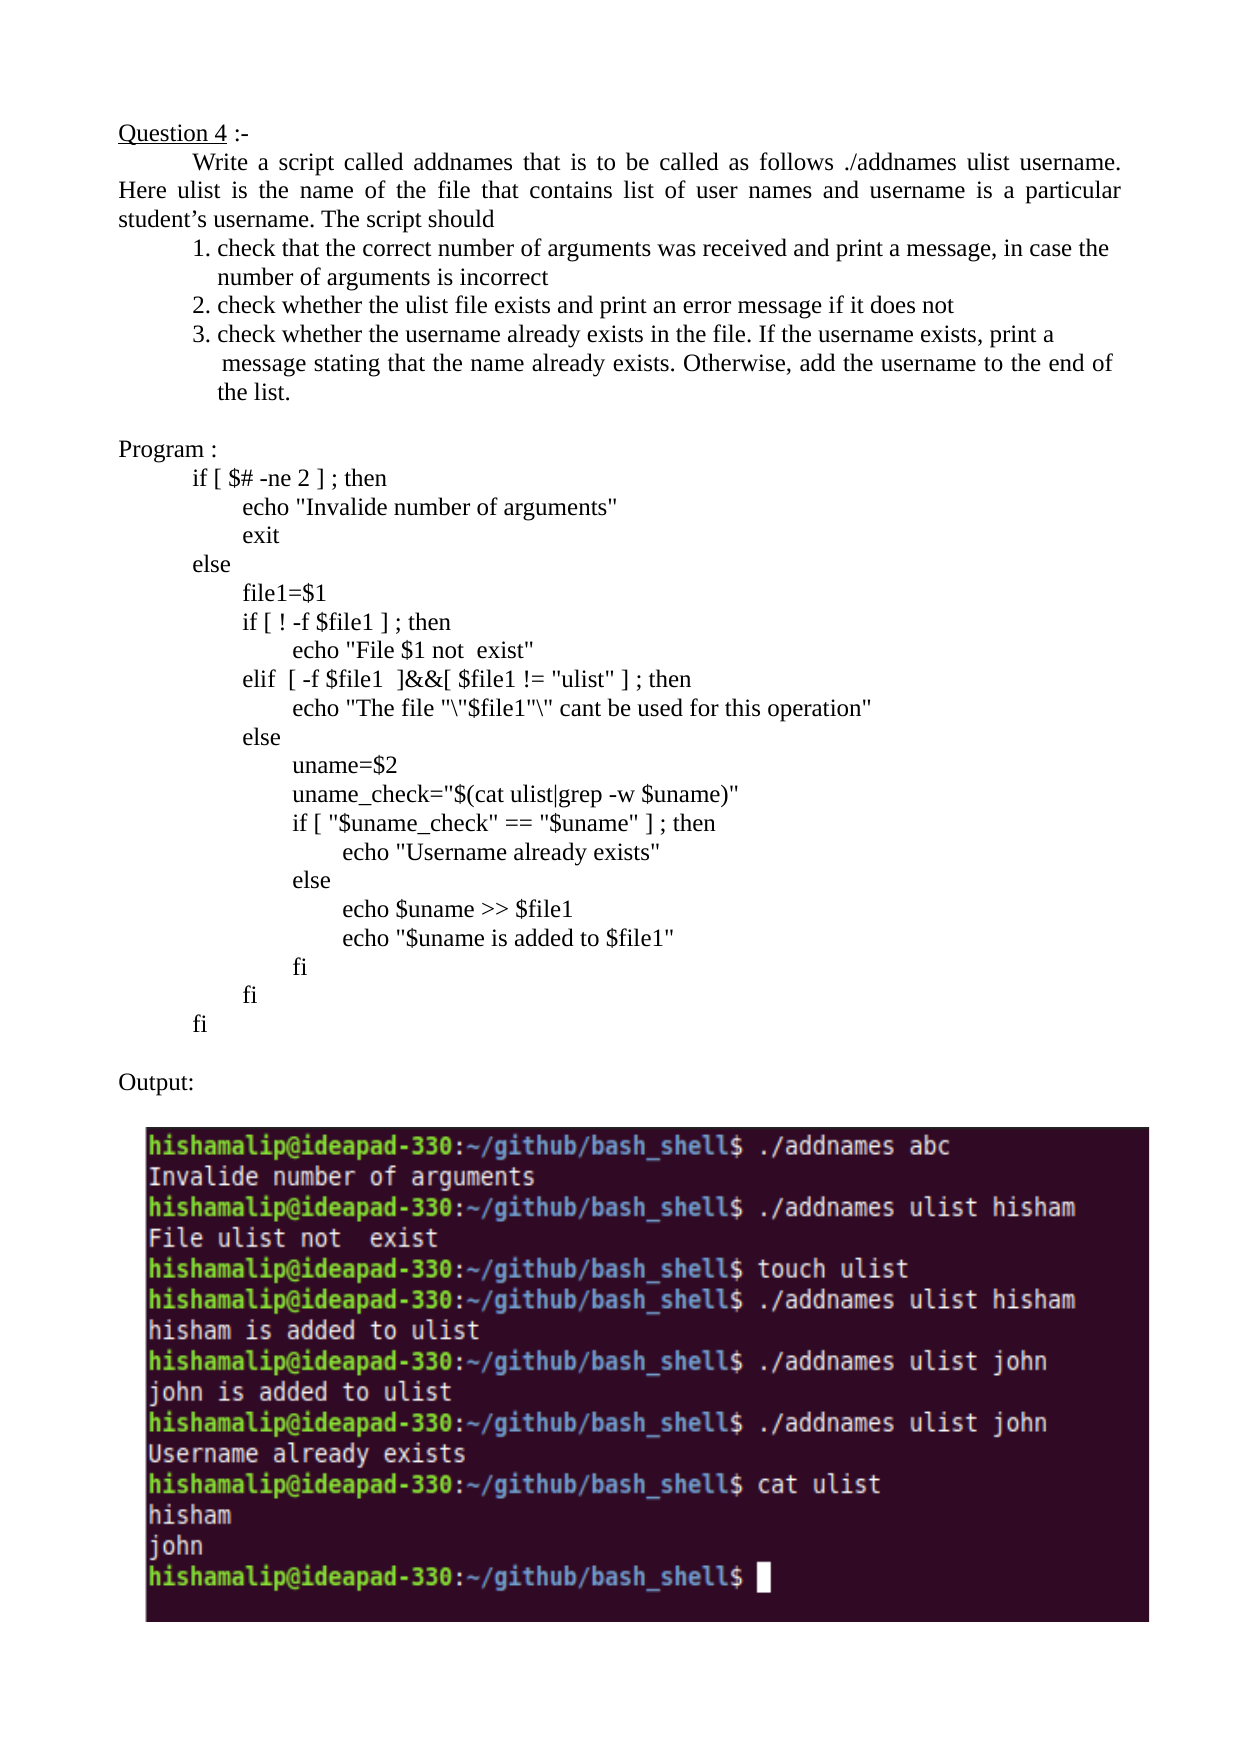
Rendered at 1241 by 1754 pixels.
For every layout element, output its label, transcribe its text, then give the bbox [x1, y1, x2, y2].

text if [ "$uname_check" == "$uname" ] ; then [118, 808, 1122, 837]
text echo "The file "\"$file1"\" cant be used for this operation" [118, 693, 1122, 722]
text Program : [118, 434, 1122, 463]
text uname_check="$(cat ulist|grep -w $uname)" [118, 779, 1122, 808]
text if [ $# -ne 2 ] ; then [118, 463, 1122, 492]
text Write a script called addnames that is to be called as follows ./addnames ulist username. Here ulist is the name of the file that contains list of user names and username is a particular student’s username. The script should [118, 147, 1122, 233]
text echo "File $1 not exist" [118, 636, 1122, 664]
text exit [118, 521, 1122, 549]
text 3. check whether the username already exists in the file. If the username exists, print a message stating that the name already exists. Otherwise, add the username to the end of the list. [118, 319, 1122, 406]
picture [145, 1127, 1150, 1622]
text else [118, 722, 1122, 751]
text elif [ -f $file1 ]&&[ $file1 != "ulist" ] ; then [118, 664, 1122, 693]
text fi [118, 1009, 1122, 1038]
text else [118, 549, 1122, 578]
text else [118, 866, 1122, 894]
text Output: [118, 1067, 1122, 1096]
text echo $uname >> $file1 [118, 894, 1122, 923]
text echo "$uname is added to $file1" [118, 923, 1122, 952]
text 1. check that the correct number of arguments was received and print a message, in case the number of arguments is incorrect [118, 233, 1122, 291]
text file1=$1 [118, 578, 1122, 607]
text 2. check whether the ulist file exists and print an error message if it does not [118, 291, 1122, 319]
text fi [118, 952, 1122, 981]
text fi [118, 981, 1122, 1009]
text echo "Username already exists" [118, 837, 1122, 866]
text if [ ! -f $file1 ] ; then [118, 607, 1122, 636]
text echo "Invalide number of arguments" [118, 492, 1122, 521]
text Question 4 :- [118, 118, 1122, 147]
text uname=$2 [118, 751, 1122, 779]
